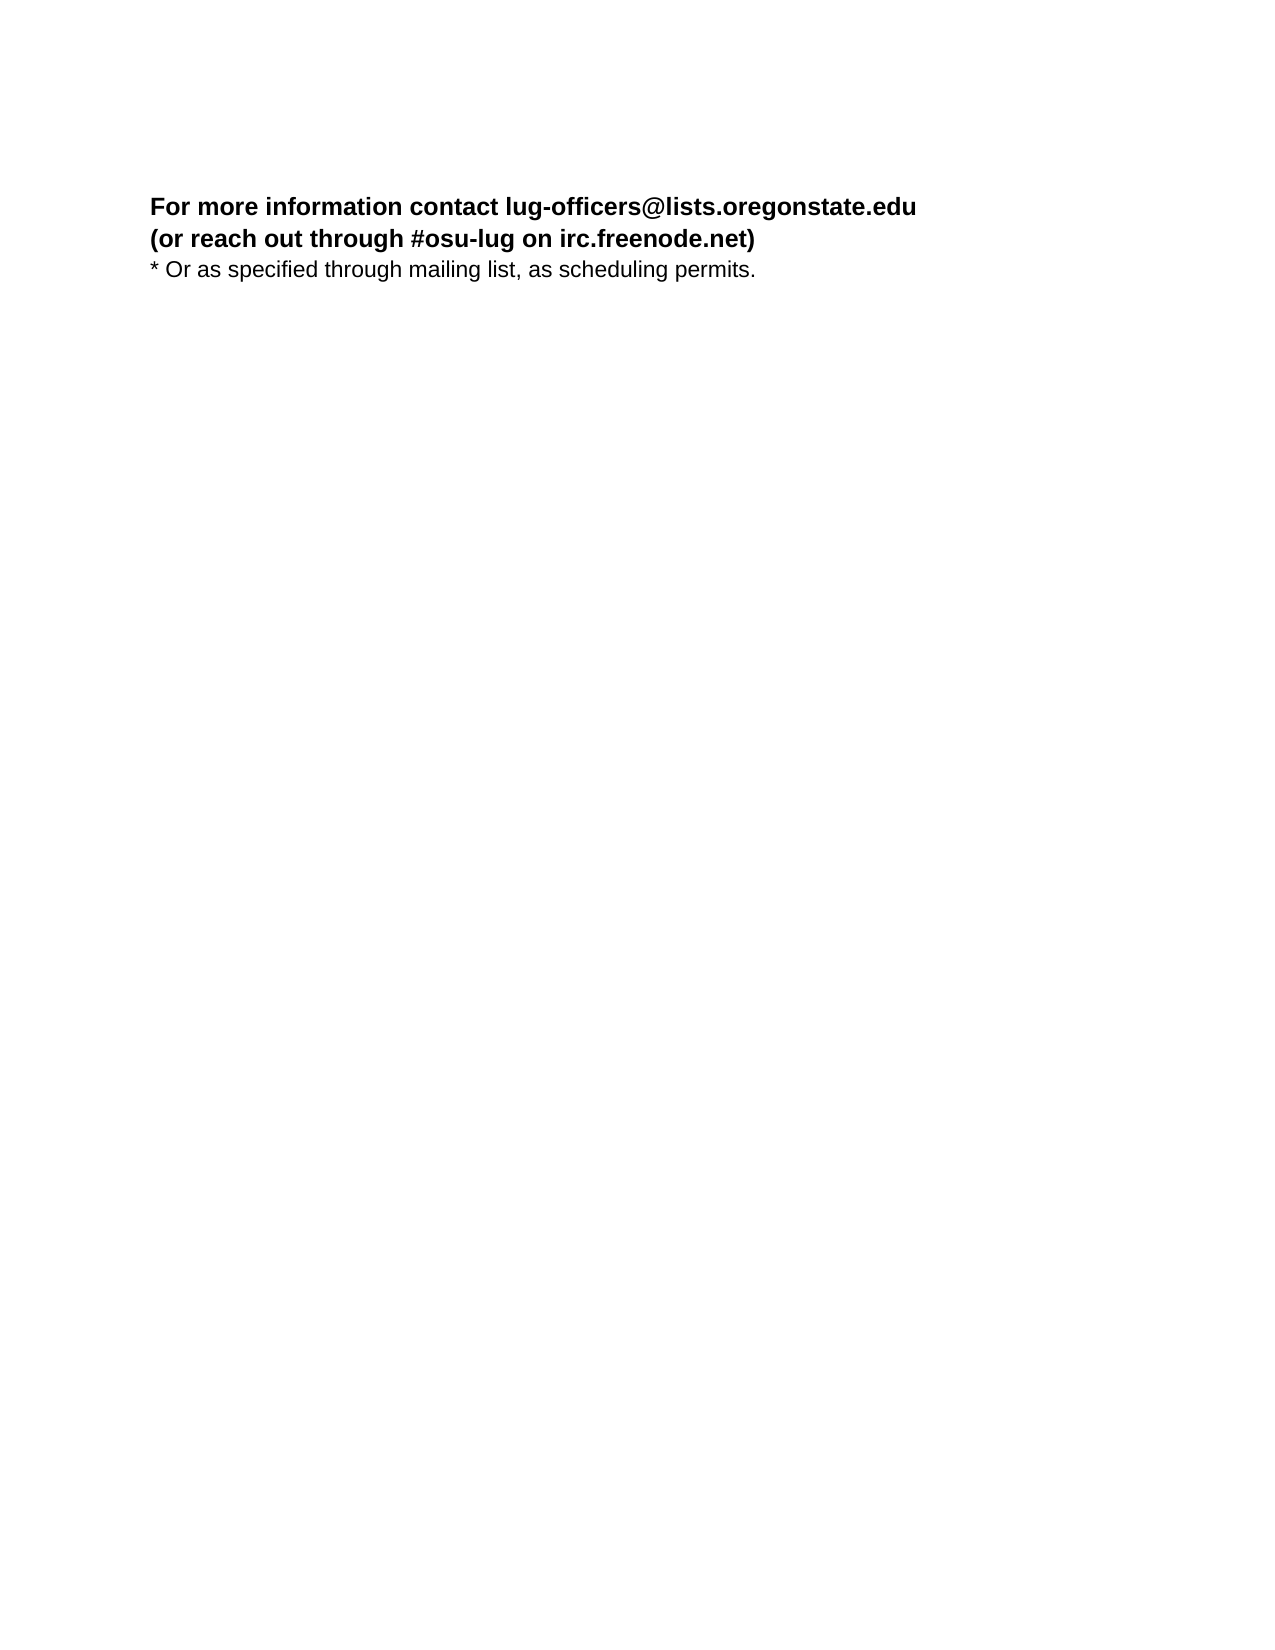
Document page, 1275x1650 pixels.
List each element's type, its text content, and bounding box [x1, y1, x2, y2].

text (or reach out through #osu-lug on irc.freenode.net) [150, 224, 1125, 252]
text For more information contact lug-officers@lists.oregonstate.edu [150, 192, 1125, 220]
text * Or as specified through mailing list, as scheduling permits. [150, 257, 1125, 282]
